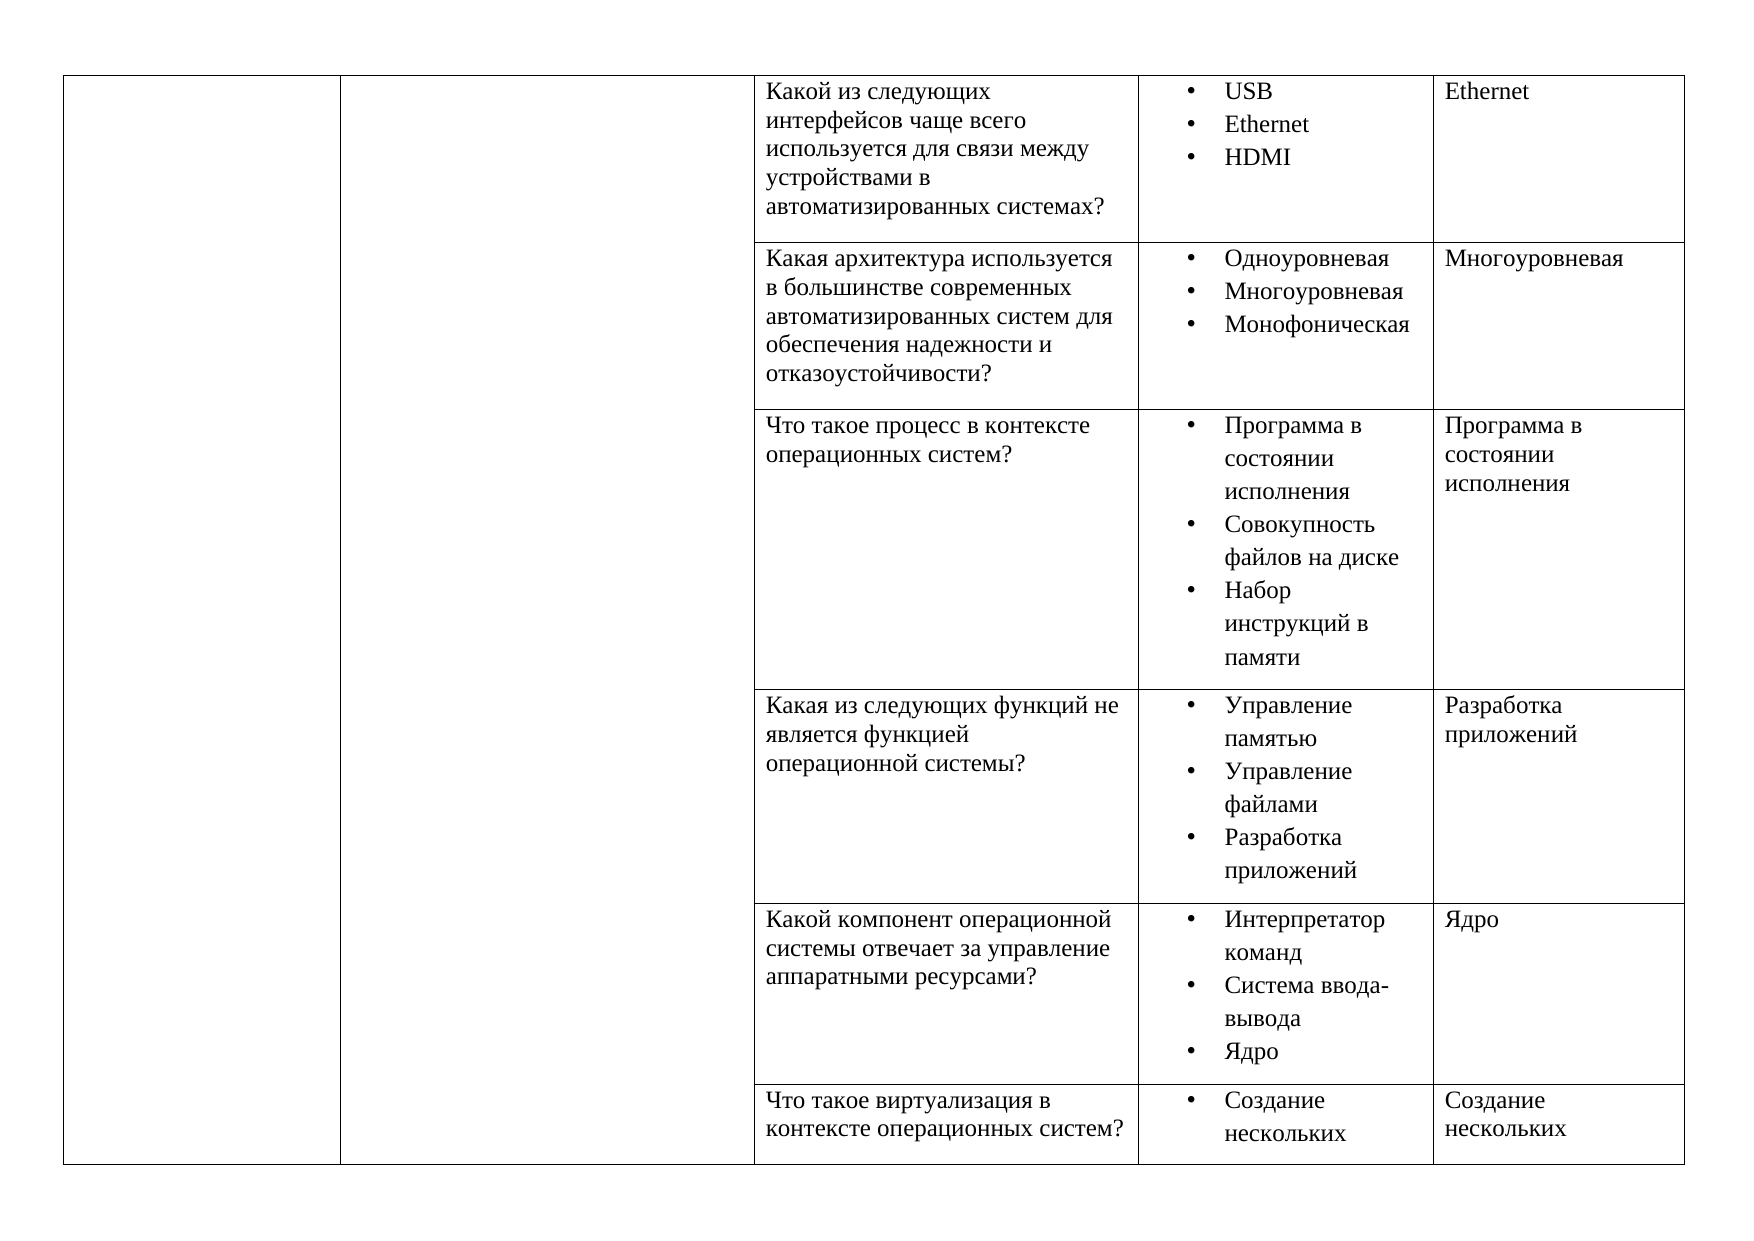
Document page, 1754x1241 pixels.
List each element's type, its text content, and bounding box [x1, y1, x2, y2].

table_cell Разработка приложений [1434, 690, 1684, 903]
table_cell Какая из следующих функций не является функцией операционной системы? [755, 690, 1138, 903]
table_cell Какой компонент операционной системы отвечает за управление аппаратными ресурсами? [755, 904, 1138, 1084]
table_cell Программа в состоянии исполнения [1434, 410, 1684, 689]
table_cell USB Ethernet HDMI [1139, 76, 1433, 242]
table_cell Создание нескольких [1434, 1085, 1684, 1164]
table_cell Ethernet [1434, 76, 1684, 242]
table_cell Многоуровневая [1434, 243, 1684, 409]
table_cell Интерпретатор команд Система ввода-вывода Ядро [1139, 904, 1433, 1084]
table_cell Программа в состоянии исполнения Совокупность файлов на диске Набор инструкций в памяти [1139, 410, 1433, 689]
table_cell Одноуровневая Многоуровневая Монофоническая [1139, 243, 1433, 409]
table_cell Ядро [1434, 904, 1684, 1084]
table_cell Какая архитектура используется в большинстве современных автоматизированных систем для обеспечения надежности и отказоустойчивости? [755, 243, 1138, 409]
table_cell Какой из следующих интерфейсов чаще всего используется для связи между устройствами в автоматизированных системах? [755, 76, 1138, 242]
table_cell Управление памятью Управление файлами Разработка приложений [1139, 690, 1433, 903]
table_cell Создание нескольких логических машин на одном физическом устройстве Управление пользователями и группами Организация файловой системы [1139, 1085, 1433, 1164]
table_cell Что такое виртуализация в контексте операционных систем? [755, 1085, 1138, 1164]
table_cell Что такое процесс в контексте операционных систем? [755, 410, 1138, 689]
